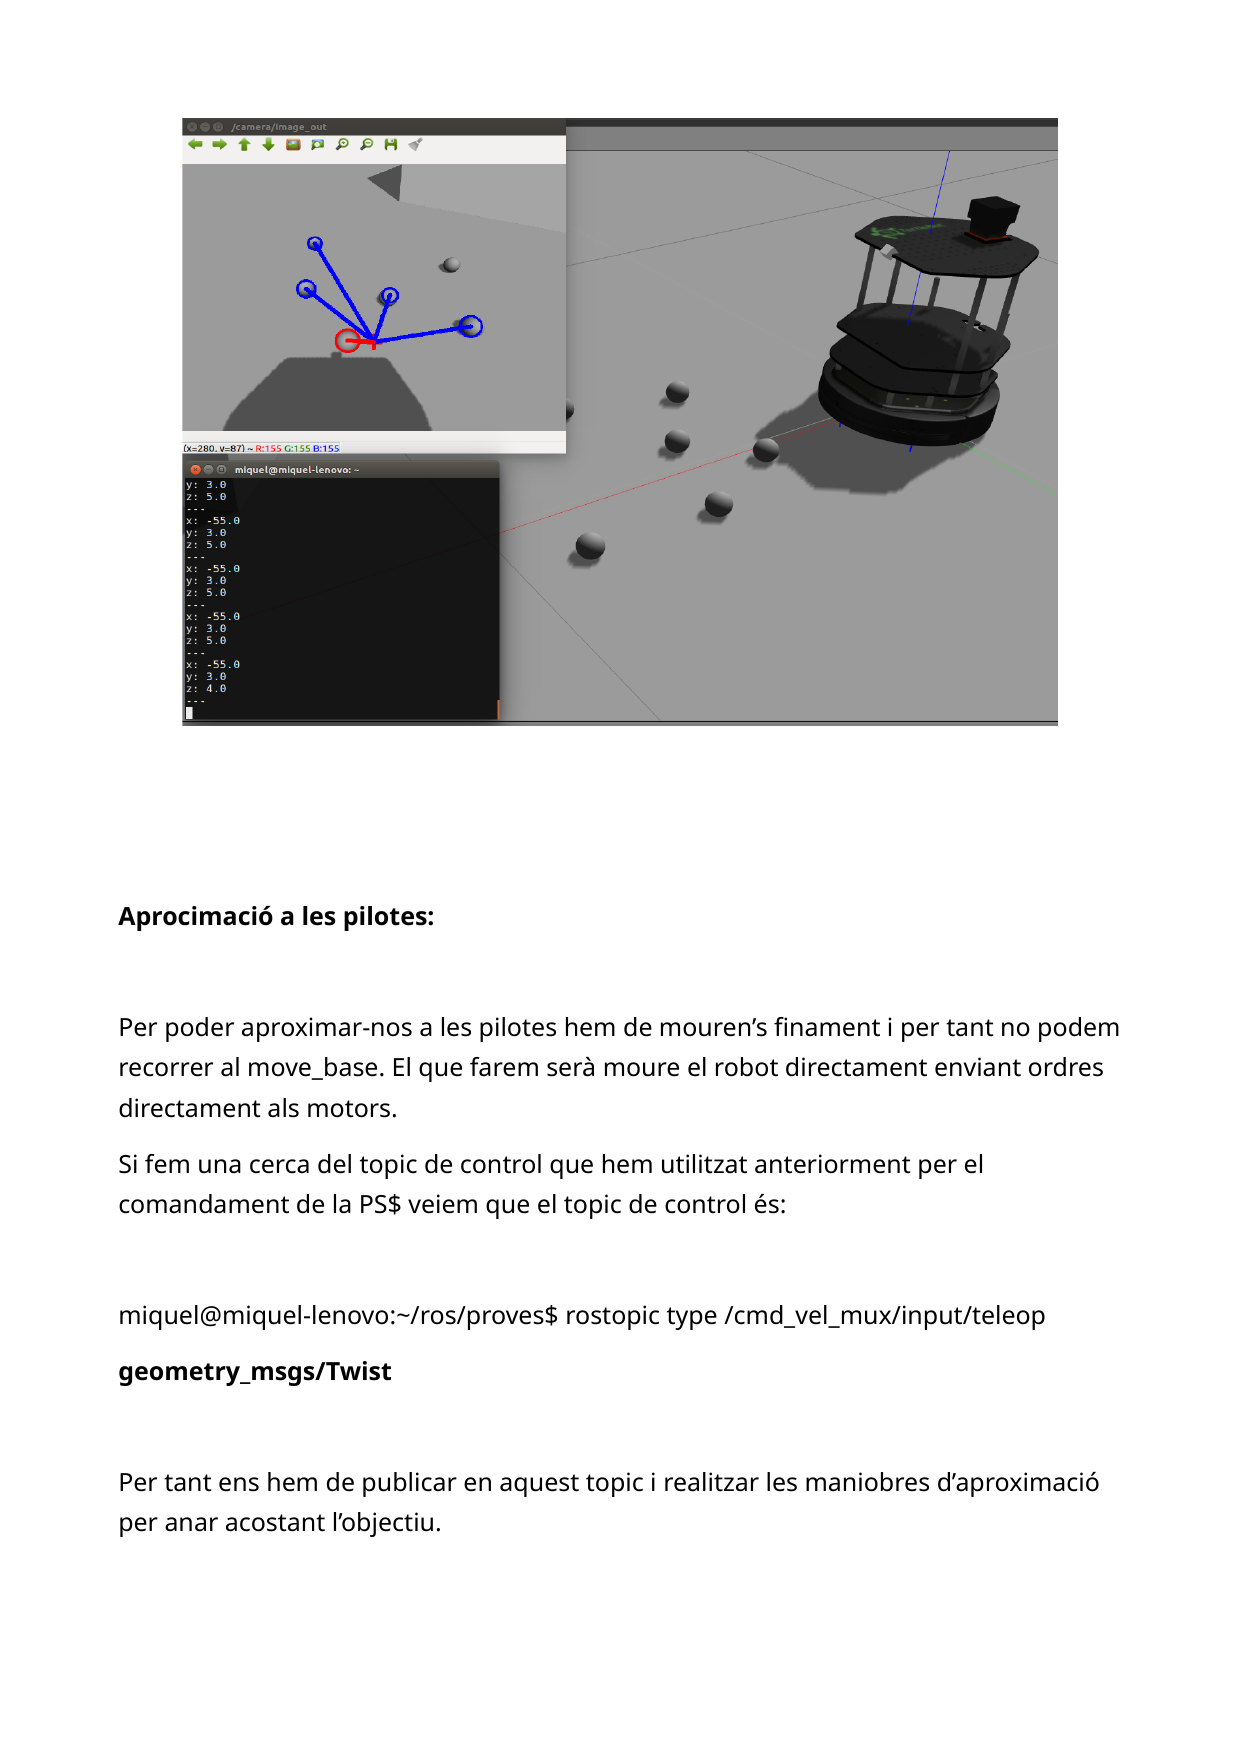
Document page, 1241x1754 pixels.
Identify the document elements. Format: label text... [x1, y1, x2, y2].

text miquel@miquel-lenovo:~/ros/proves$ rostopic type /cmd_vel_mux/input/teleop [118, 1298, 1122, 1332]
text geometry_msgs/Twist [118, 1353, 1122, 1387]
text Aprocimació a les pilotes: [118, 898, 1122, 932]
text Si fem una cerca del topic de control que hem utilitzat anteriorment per el comandament de la PS$ veiem que el topic de control és: [118, 1146, 1122, 1221]
text Per tant ens hem de publicar en aquest topic i realitzar les maniobres d’aproximació per anar acostant l’objectiu. [118, 1464, 1122, 1539]
picture [182, 118, 1058, 726]
text Per poder aproximar-nos a les pilotes hem de mouren’s finament i per tant no podem recorrer al move_base. El que farem serà moure el robot directament enviant ordres directament als motors. [118, 1009, 1122, 1125]
